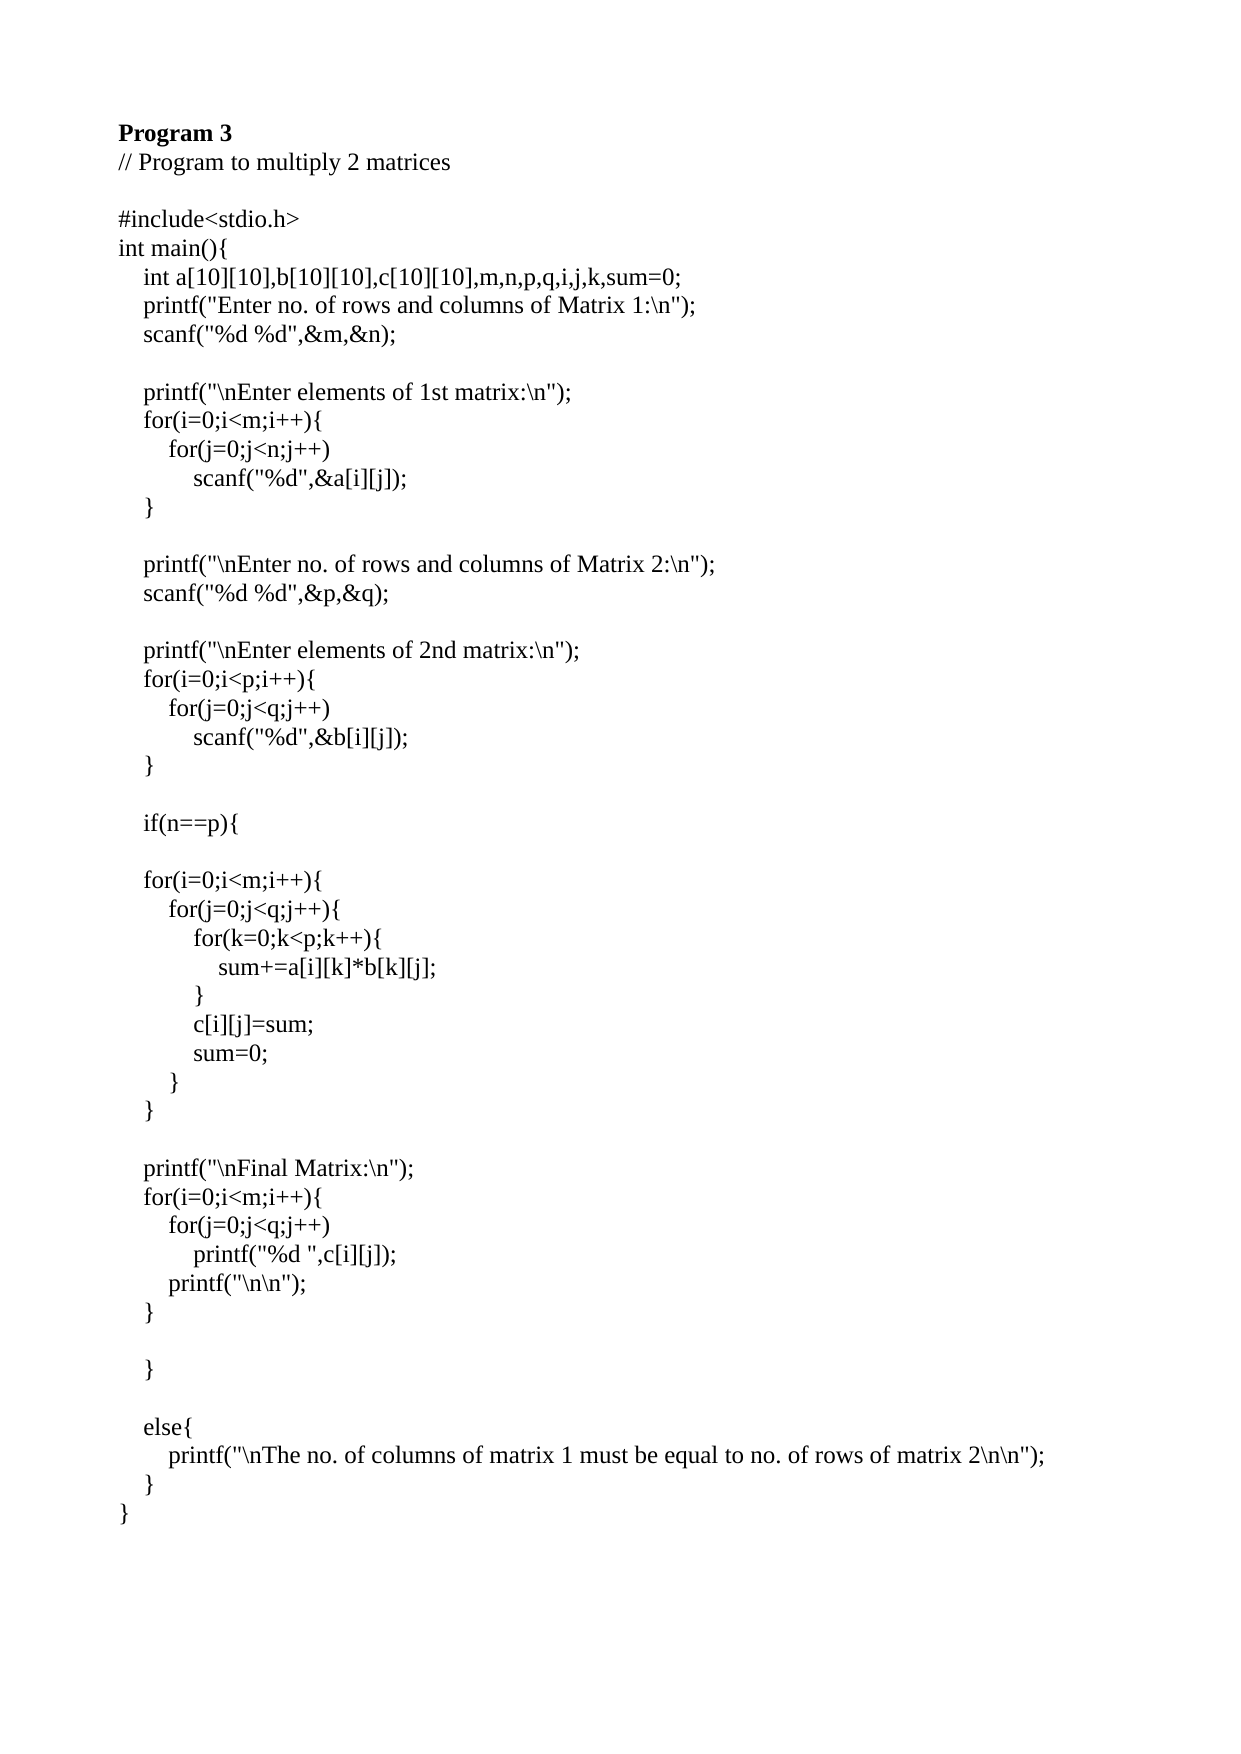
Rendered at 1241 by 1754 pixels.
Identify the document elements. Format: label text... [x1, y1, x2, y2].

text scanf("%d %d",&m,&n); [118, 319, 1122, 348]
text for(i=0;i<p;i++){ [118, 664, 1122, 693]
text Program 3 [118, 118, 1122, 147]
text for(j=0;j<q;j++){ [118, 894, 1122, 923]
text printf("\nEnter elements of 2nd matrix:\n"); [118, 636, 1122, 664]
text c[i][j]=sum; [118, 1009, 1122, 1038]
text #include<stdio.h> [118, 204, 1122, 233]
text for(i=0;i<m;i++){ [118, 866, 1122, 894]
text scanf("%d %d",&p,&q); [118, 578, 1122, 607]
text } [118, 1498, 1122, 1527]
text int a[10][10],b[10][10],c[10][10],m,n,p,q,i,j,k,sum=0; [118, 262, 1122, 291]
text for(j=0;j<q;j++) [118, 1211, 1122, 1239]
text } [118, 751, 1122, 779]
text printf("\nEnter no. of rows and columns of Matrix 2:\n"); [118, 549, 1122, 578]
text printf("\n\n"); [118, 1268, 1122, 1297]
text printf("%d ",c[i][j]); [118, 1239, 1122, 1268]
text for(i=0;i<m;i++){ [118, 1182, 1122, 1211]
text } [118, 1067, 1122, 1096]
text for(k=0;k<p;k++){ [118, 923, 1122, 952]
text } [118, 1469, 1122, 1498]
text } [118, 492, 1122, 521]
text printf("\nEnter elements of 1st matrix:\n"); [118, 377, 1122, 406]
text printf("\nThe no. of columns of matrix 1 must be equal to no. of rows of matrix 2\n\n"); [118, 1441, 1122, 1469]
text } [118, 1297, 1122, 1326]
text scanf("%d",&b[i][j]); [118, 722, 1122, 751]
text for(i=0;i<m;i++){ [118, 406, 1122, 434]
text sum+=a[i][k]*b[k][j]; [118, 952, 1122, 981]
text // Program to multiply 2 matrices [118, 147, 1122, 176]
text printf("\nFinal Matrix:\n"); [118, 1153, 1122, 1182]
text if(n==p){ [118, 808, 1122, 837]
text } [118, 981, 1122, 1009]
text for(j=0;j<q;j++) [118, 693, 1122, 722]
text for(j=0;j<n;j++) [118, 434, 1122, 463]
text } [118, 1354, 1122, 1383]
text sum=0; [118, 1038, 1122, 1067]
text } [118, 1096, 1122, 1124]
text else{ [118, 1412, 1122, 1441]
text int main(){ [118, 233, 1122, 262]
text printf("Enter no. of rows and columns of Matrix 1:\n"); [118, 291, 1122, 319]
text scanf("%d",&a[i][j]); [118, 463, 1122, 492]
